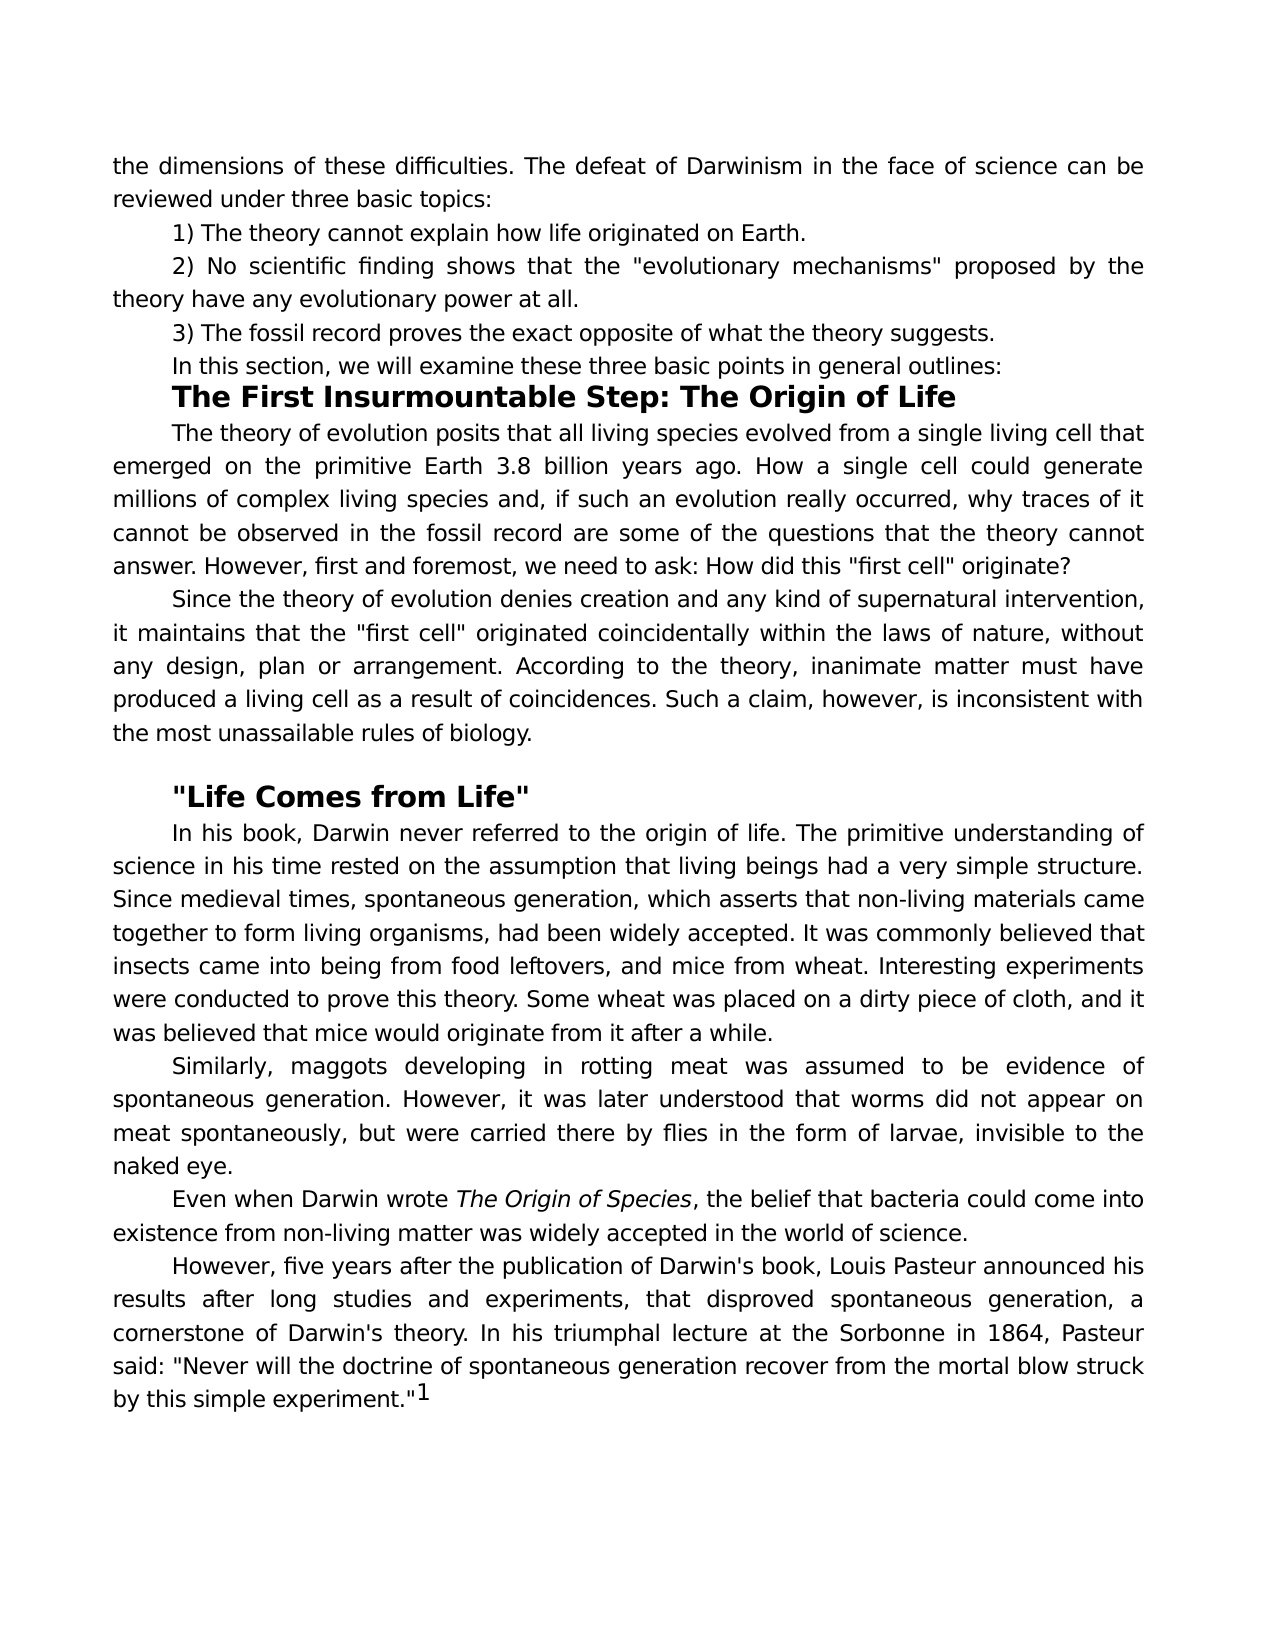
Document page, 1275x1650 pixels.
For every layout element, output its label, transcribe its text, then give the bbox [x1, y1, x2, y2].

text "Life Comes from Life" [112, 781, 1145, 814]
text 3) The fossil record proves the exact opposite of what the theory suggests. [112, 314, 1145, 348]
text However, five years after the publication of Darwin's book, Louis Pasteur announced his results after long studies and experiments, that disproved spontaneous generation, a cornerstone of Darwin's theory. In his triumphal lecture at the Sorbonne in 1864, Pasteur said: "Never will the doctrine of spontaneous generation recover from the mortal blow struck by this simple experiment."1 [112, 1248, 1145, 1414]
text The First Insurmountable Step: The Origin of Life [112, 381, 1145, 414]
text the dimensions of these difficulties. The defeat of Darwinism in the face of science can be reviewed under three basic topics: [112, 148, 1145, 214]
text 2) No scientific finding shows that the "evolutionary mechanisms" proposed by the theory have any evolutionary power at all. [112, 248, 1145, 314]
text In his book, Darwin never referred to the origin of life. The primitive understanding of science in his time rested on the assumption that living beings had a very simple structure. Since medieval times, spontaneous generation, which asserts that non-living materials came together to form living organisms, had been widely accepted. It was commonly believed that insects came into being from food leftovers, and mice from wheat. Interesting experiments were conducted to prove this theory. Some wheat was placed on a dirty piece of cloth, and it was believed that mice would originate from it after a while. [112, 814, 1145, 1048]
text The theory of evolution posits that all living species evolved from a single living cell that emerged on the primitive Earth 3.8 billion years ago. How a single cell could generate millions of complex living species and, if such an evolution really occurred, why traces of it cannot be observed in the fossil record are some of the questions that the theory cannot answer. However, first and foremost, we need to ask: How did this "first cell" originate? [112, 414, 1145, 581]
text 1) The theory cannot explain how life originated on Earth. [112, 214, 1145, 248]
text Even when Darwin wrote The Origin of Species, the belief that bacteria could come into existence from non-living matter was widely accepted in the world of science. [112, 1181, 1145, 1248]
text Similarly, maggots developing in rotting meat was assumed to be evidence of spontaneous generation. However, it was later understood that worms did not appear on meat spontaneously, but were carried there by flies in the form of larvae, invisible to the naked eye. [112, 1048, 1145, 1181]
text In this section, we will examine these three basic points in general outlines: [112, 348, 1145, 381]
text Since the theory of evolution denies creation and any kind of supernatural intervention, it maintains that the "first cell" originated coincidentally within the laws of nature, without any design, plan or arrangement. According to the theory, inanimate matter must have produced a living cell as a result of coincidences. Such a claim, however, is inconsistent with the most unassailable rules of biology. [112, 581, 1145, 748]
